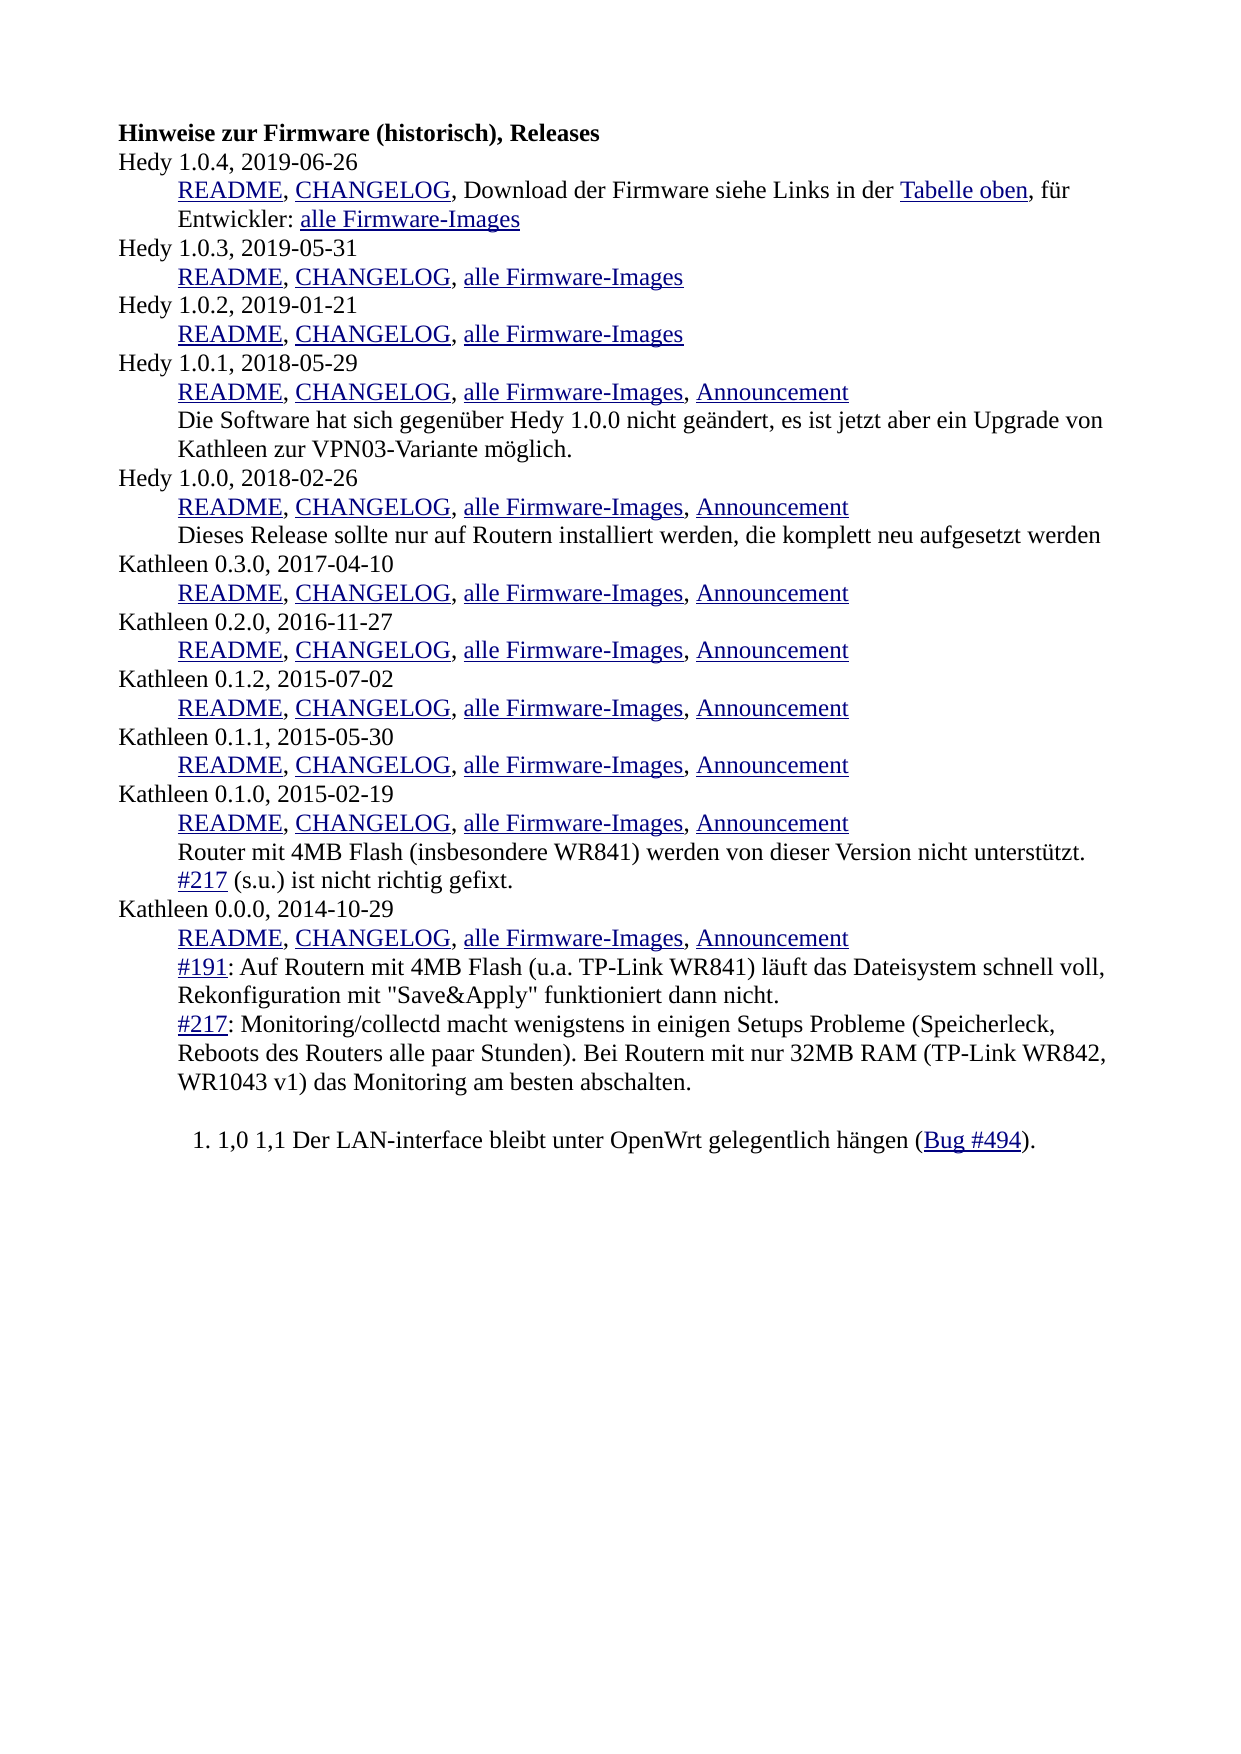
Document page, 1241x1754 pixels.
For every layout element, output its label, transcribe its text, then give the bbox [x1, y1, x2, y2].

list README, CHANGELOG, alle Firmware-Images, Announcement [177, 492, 1122, 521]
list README, CHANGELOG, alle Firmware-Images, Announcement [177, 751, 1122, 779]
subtitle Hedy 1.0.3, 2019-05-31 [118, 233, 1122, 262]
list README, CHANGELOG, alle Firmware-Images [177, 262, 1122, 291]
list README, CHANGELOG, alle Firmware-Images [177, 319, 1122, 348]
subtitle Hedy 1.0.2, 2019-01-21 [118, 291, 1122, 319]
list README, CHANGELOG, alle Firmware-Images, Announcement [177, 578, 1122, 607]
subtitle Kathleen 0.1.0, 2015-02-19 [118, 779, 1122, 808]
list README, CHANGELOG, Download der Firmware siehe Links in der Tabelle oben, für Entwickler: alle Firmware-Images [177, 176, 1122, 233]
subtitle Kathleen 0.3.0, 2017-04-10 [118, 549, 1122, 578]
list README, CHANGELOG, alle Firmware-Images, Announcement [177, 377, 1122, 406]
list Router mit 4MB Flash (insbesondere WR841) werden von dieser Version nicht unterstützt. [177, 837, 1122, 866]
list Die Software hat sich gegenüber Hedy 1.0.0 nicht geändert, es ist jetzt aber ein Upgrade von Kathleen zur VPN03-Variante möglich. [177, 406, 1122, 463]
list README, CHANGELOG, alle Firmware-Images, Announcement [177, 636, 1122, 664]
subtitle Kathleen 0.2.0, 2016-11-27 [118, 607, 1122, 636]
list 1. 1,0 1,1 Der LAN-interface bleibt unter OpenWrt gelegentlich hängen (Bug #494). [162, 1125, 1122, 1154]
list README, CHANGELOG, alle Firmware-Images, Announcement [177, 808, 1122, 837]
list #217: Monitoring/collectd macht wenigstens in einigen Setups Probleme (Speicherleck, Reboots des Routers alle paar Stunden). Bei Routern mit nur 32MB RAM (TP-Link WR842, WR1043 v1) das Monitoring am besten abschalten. [177, 1009, 1122, 1096]
subtitle Kathleen 0.1.1, 2015-05-30 [118, 722, 1122, 751]
subtitle Kathleen 0.1.2, 2015-07-02 [118, 664, 1122, 693]
subtitle Hedy 1.0.1, 2018-05-29 [118, 348, 1122, 377]
list README, CHANGELOG, alle Firmware-Images, Announcement [177, 693, 1122, 722]
text Hinweise zur Firmware (historisch), Releases [118, 118, 1122, 147]
subtitle Hedy 1.0.0, 2018-02-26 [118, 463, 1122, 492]
list Dieses Release sollte nur auf Routern installiert werden, die komplett neu aufgesetzt werden [177, 521, 1122, 549]
list README, CHANGELOG, alle Firmware-Images, Announcement [177, 923, 1122, 952]
list #217 (s.u.) ist nicht richtig gefixt. [177, 866, 1122, 894]
list #191: Auf Routern mit 4MB Flash (u.a. TP-Link WR841) läuft das Dateisystem schnell voll, Rekonfiguration mit "Save&Apply" funktioniert dann nicht. [177, 952, 1122, 1009]
subtitle Kathleen 0.0.0, 2014-10-29 [118, 894, 1122, 923]
subtitle Hedy 1.0.4, 2019-06-26 [118, 147, 1122, 176]
